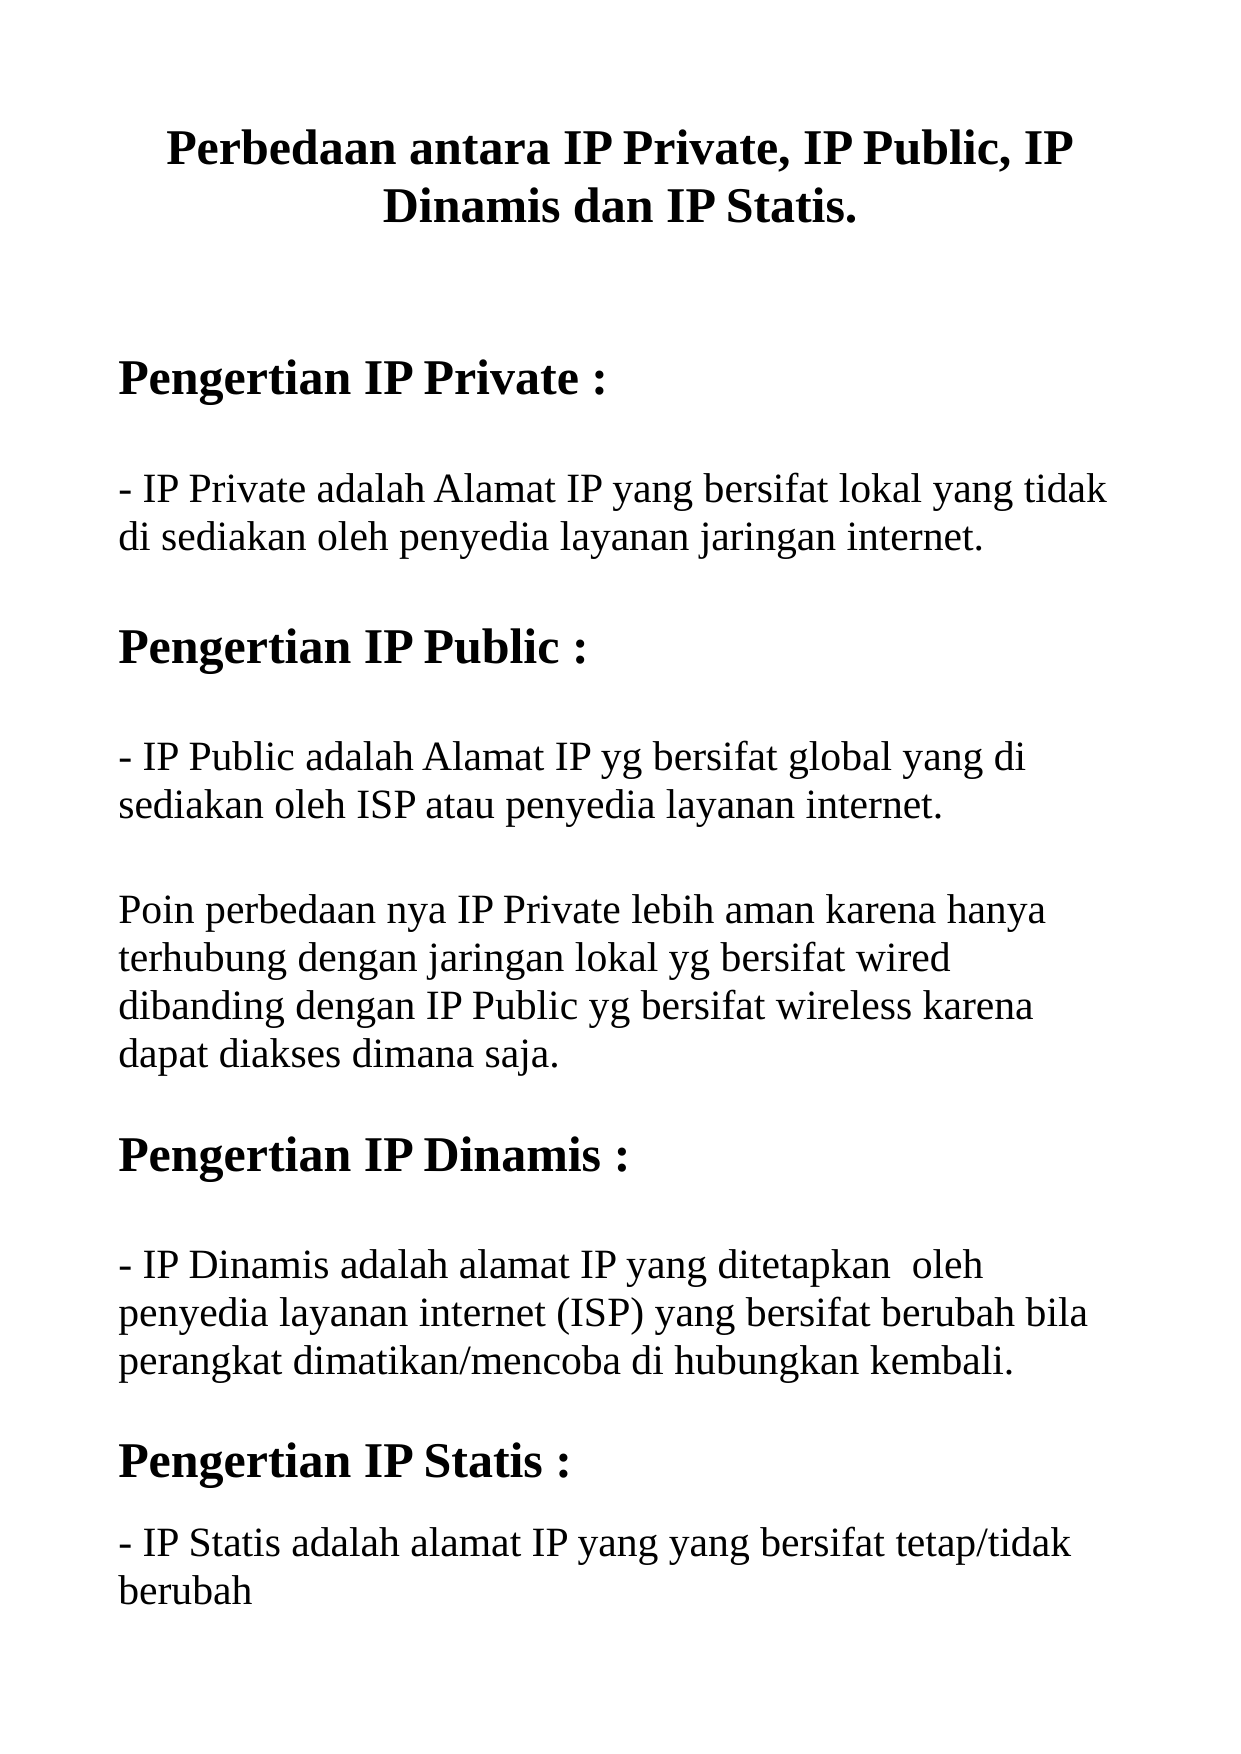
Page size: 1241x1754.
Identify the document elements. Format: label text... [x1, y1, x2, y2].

text - IP Statis adalah alamat IP yang yang bersifat tetap/tidak berubah [118, 1517, 1122, 1613]
text Poin perbedaan nya IP Private lebih aman karena hanya terhubung dengan jaringan lokal yg bersifat wired dibanding dengan IP Public yg bersifat wireless karena dapat diakses dimana saja. [118, 885, 1122, 1076]
text Pengertian IP Private : [118, 348, 1122, 406]
text Perbedaan antara IP Private, IP Public, IP Dinamis dan IP Statis. [118, 118, 1122, 233]
text Pengertian IP Dinamis : [118, 1124, 1122, 1182]
text - IP Private adalah Alamat IP yang bersifat lokal yang tidak di sediakan oleh penyedia layanan jaringan internet. [118, 463, 1122, 559]
text Pengertian IP Statis : [118, 1431, 1122, 1488]
text - IP Public adalah Alamat IP yg bersifat global yang di sediakan oleh ISP atau penyedia layanan internet. [118, 731, 1122, 827]
text Pengertian IP Public : [118, 616, 1122, 674]
text - IP Dinamis adalah alamat IP yang ditetapkan oleh penyedia layanan internet (ISP) yang bersifat berubah bila perangkat dimatikan/mencoba di hubungkan kembali. [118, 1239, 1122, 1383]
